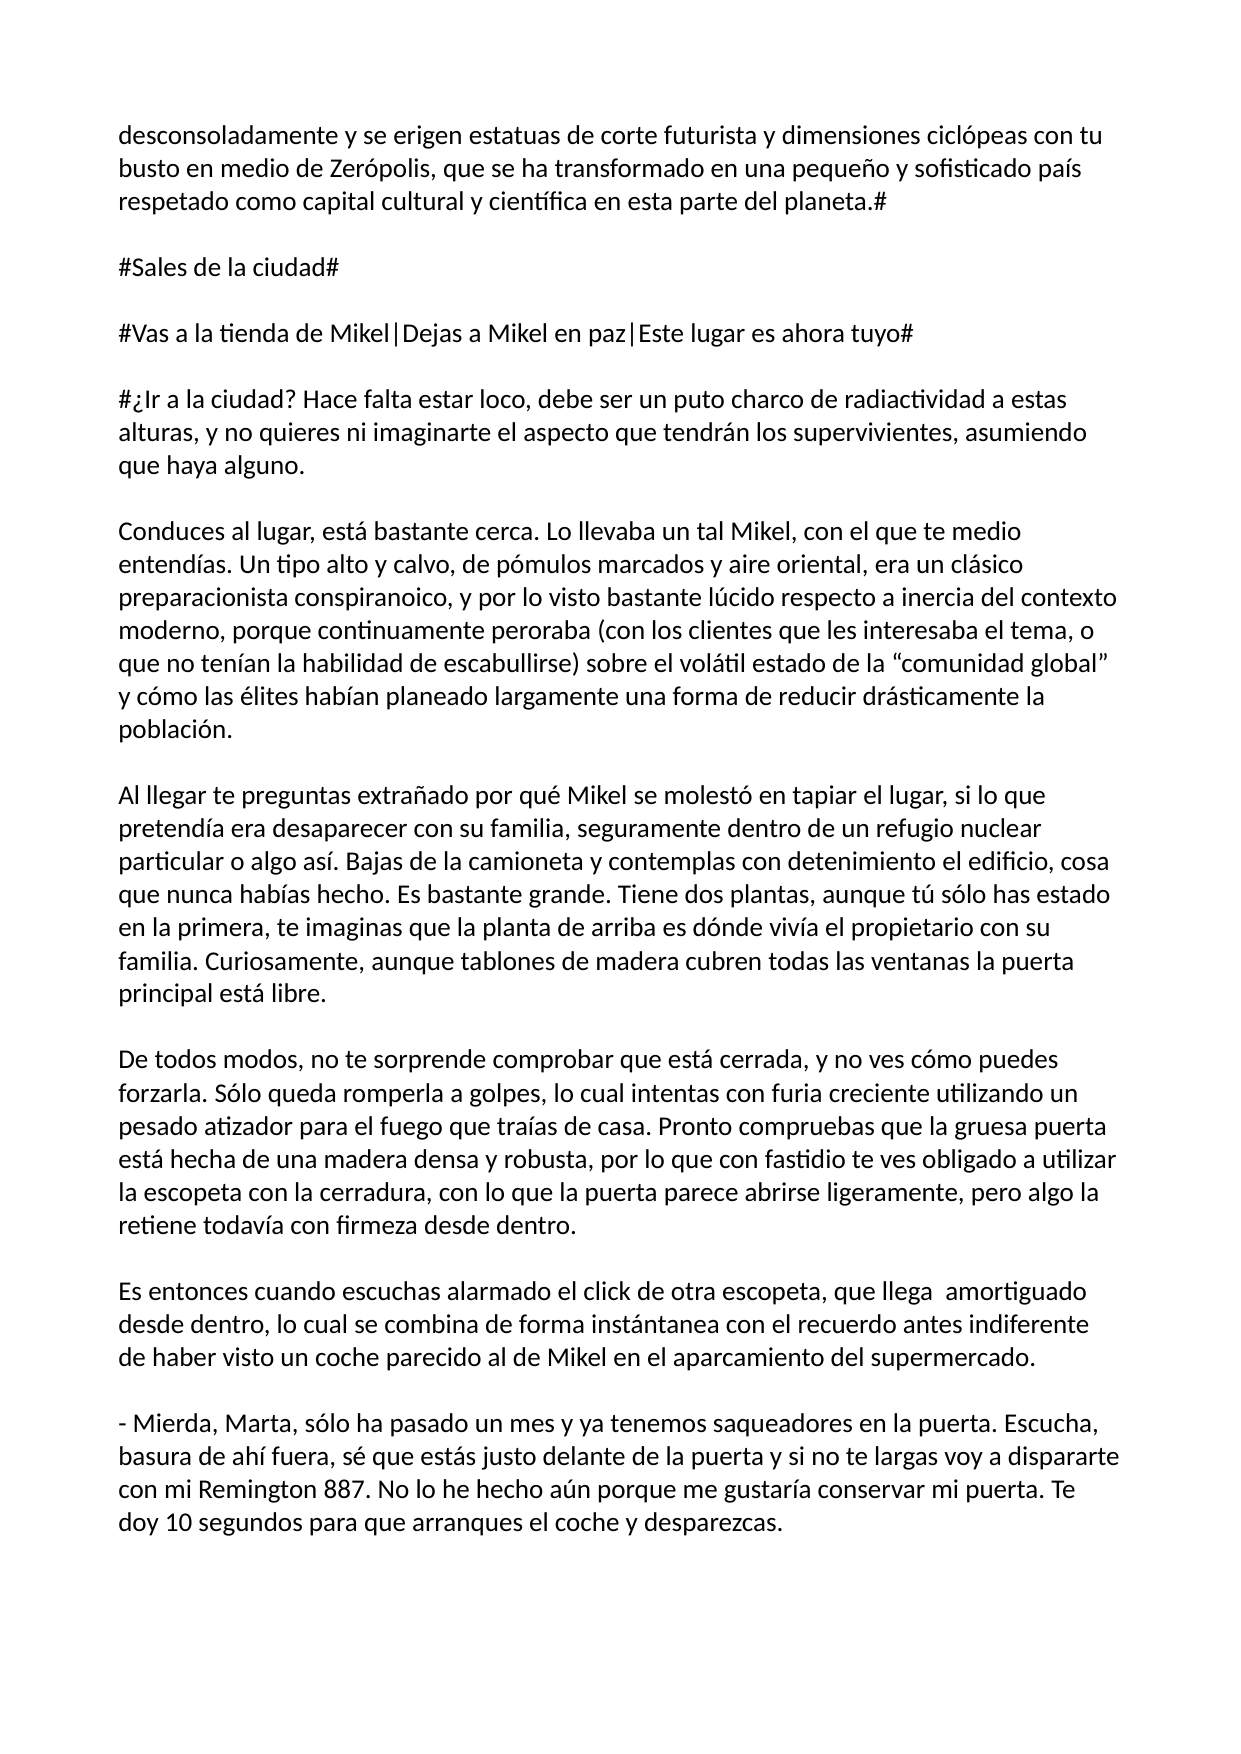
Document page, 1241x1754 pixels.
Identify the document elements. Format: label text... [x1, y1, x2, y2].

text Conduces al lugar, está bastante cerca. Lo llevaba un tal Mikel, con el que te medio entendías. Un tipo alto y calvo, de pómulos marcados y aire oriental, era un clásico preparacionista conspiranoico, y por lo visto bastante lúcido respecto a inercia del contexto moderno, porque continuamente peroraba (con los clientes que les interesaba el tema, o que no tenían la habilidad de escabullirse) sobre el volátil estado de la “comunidad global” y cómo las élites habían planeado largamente una forma de reducir drásticamente la población. [118, 514, 1122, 746]
text Al llegar te preguntas extrañado por qué Mikel se molestó en tapiar el lugar, si lo que pretendía era desaparecer con su familia, seguramente dentro de un refugio nuclear particular o algo así. Bajas de la camioneta y contemplas con detenimiento el edificio, cosa que nunca habías hecho. Es bastante grande. Tiene dos plantas, aunque tú sólo has estado en la primera, te imaginas que la planta de arriba es dónde vivía el propietario con su familia. Curiosamente, aunque tablones de madera cubren todas las ventanas la puerta principal está libre. [118, 778, 1122, 1010]
text Es entonces cuando escuchas alarmado el click de otra escopeta, que llega amortiguado desde dentro, lo cual se combina de forma instántanea con el recuerdo antes indiferente de haber visto un coche parecido al de Mikel en el aparcamiento del supermercado. [118, 1274, 1122, 1373]
text #¿Ir a la ciudad? Hace falta estar loco, debe ser un puto charco de radiactividad a estas alturas, y no quieres ni imaginarte el aspecto que tendrán los supervivientes, asumiendo que haya alguno. [118, 382, 1122, 481]
text De todos modos, no te sorprende comprobar que está cerrada, y no ves cómo puedes forzarla. Sólo queda romperla a golpes, lo cual intentas con furia creciente utilizando un pesado atizador para el fuego que traías de casa. Pronto compruebas que la gruesa puerta está hecha de una madera densa y robusta, por lo que con fastidio te ves obligado a utilizar la escopeta con la cerradura, con lo que la puerta parece abrirse ligeramente, pero algo la retiene todavía con firmeza desde dentro. [118, 1043, 1122, 1241]
text - Mierda, Marta, sólo ha pasado un mes y ya tenemos saqueadores en la puerta. Escucha, basura de ahí fuera, sé que estás justo delante de la puerta y si no te largas voy a dispararte con mi Remington 887. No lo he hecho aún porque me gustaría conservar mi puerta. Te doy 10 segundos para que arranques el coche y desparezcas. [118, 1406, 1122, 1538]
text #Sales de la ciudad# [118, 250, 1122, 283]
text desconsoladamente y se erigen estatuas de corte futurista y dimensiones ciclópeas con tu busto en medio de Zerópolis, que se ha transformado en una pequeño y sofisticado país respetado como capital cultural y científica en esta parte del planeta.# [118, 118, 1122, 217]
text #Vas a la tienda de Mikel|Dejas a Mikel en paz|Este lugar es ahora tuyo# [118, 316, 1122, 349]
